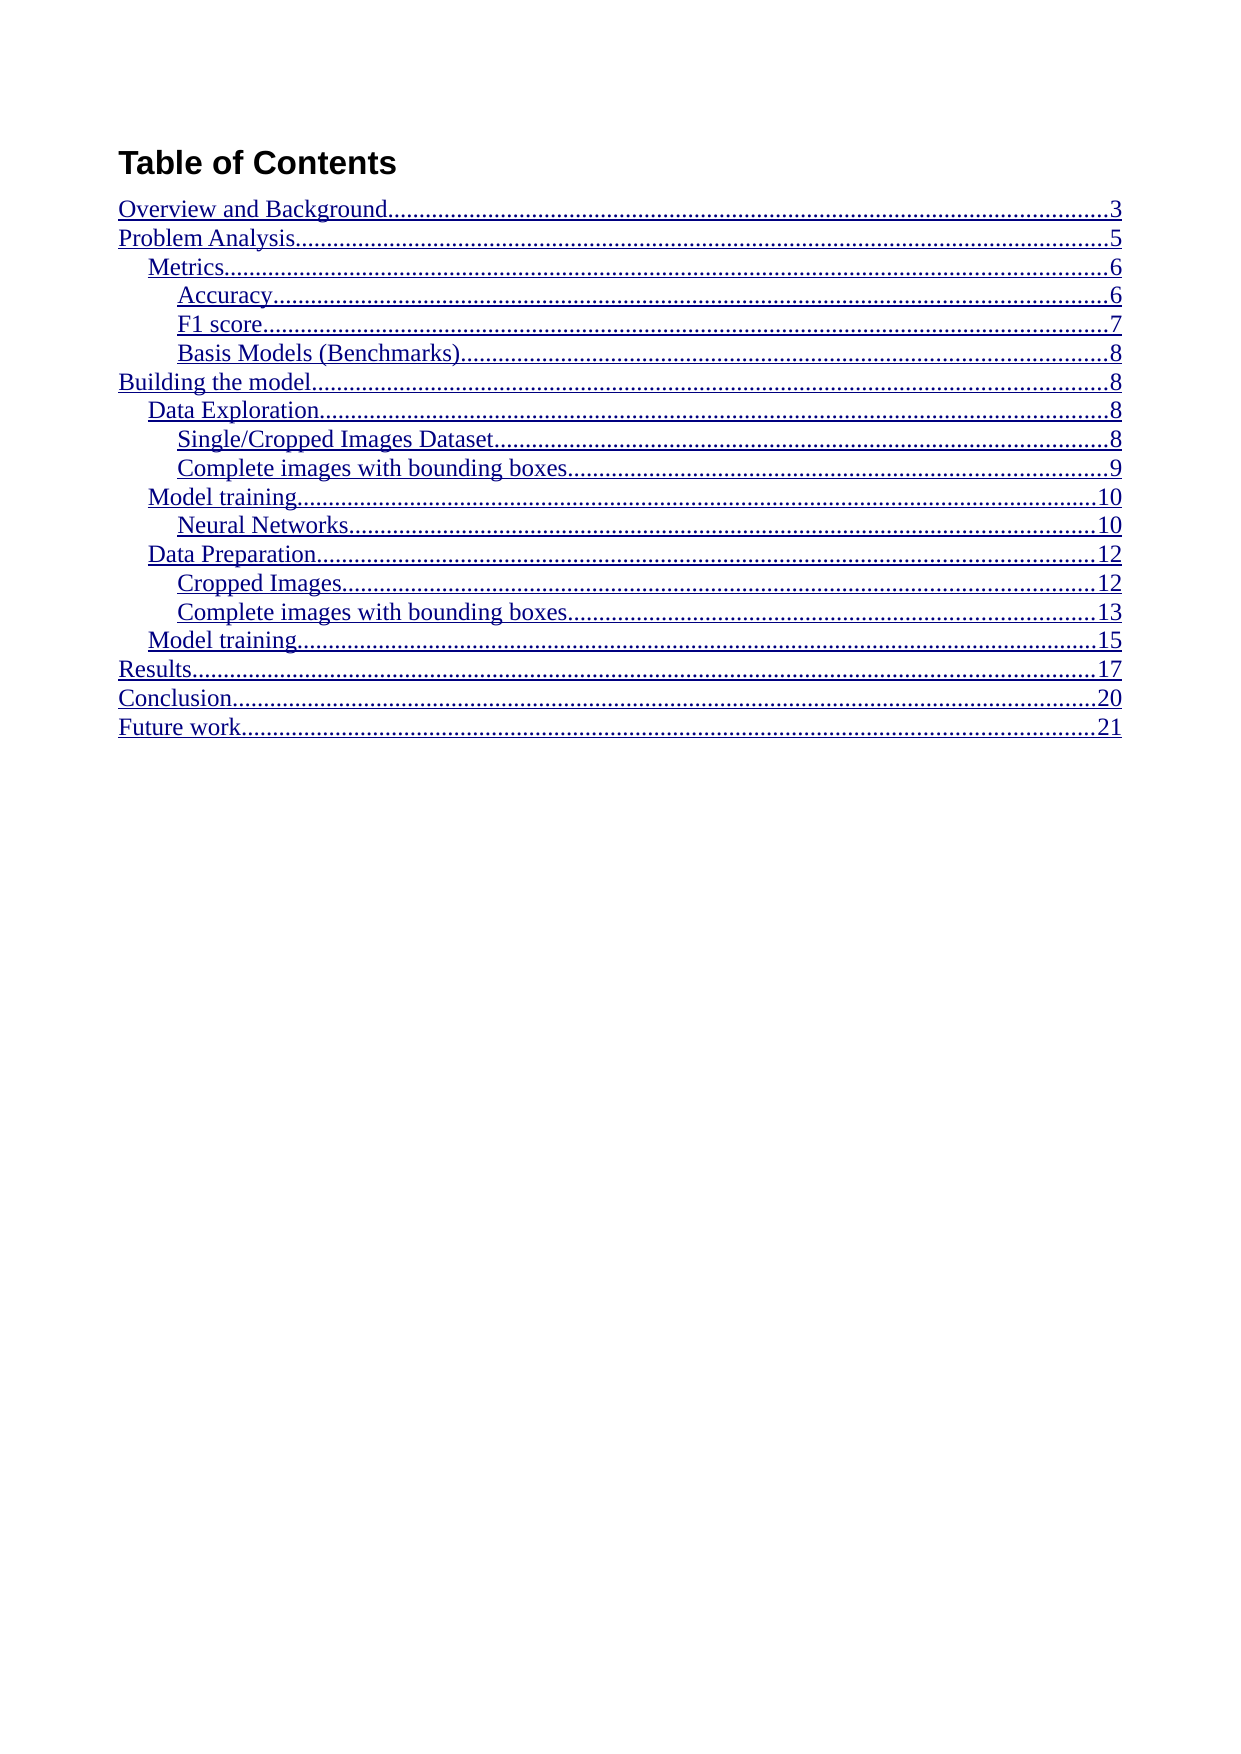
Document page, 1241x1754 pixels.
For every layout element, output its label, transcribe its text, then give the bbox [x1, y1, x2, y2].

text Model training 10 [148, 482, 1122, 507]
text Complete images with bounding boxes 13 [177, 597, 1122, 622]
text F1 score 7 [177, 309, 1122, 334]
text Neural Networks 10 [177, 510, 1122, 535]
text Single/Cropped Images Dataset 8 [177, 424, 1122, 449]
subtitle Table of Contents [118, 143, 1122, 182]
text Model training 15 [148, 625, 1122, 650]
text Problem Analysis 5 [118, 223, 1122, 248]
text Data Exploration 8 [148, 395, 1122, 420]
text Accuracy 6 [177, 280, 1122, 305]
text Future work 21 [118, 712, 1122, 737]
text Data Preparation 12 [148, 539, 1122, 564]
text Complete images with bounding boxes 9 [177, 453, 1122, 478]
text Results 17 [118, 654, 1122, 679]
text Basis Models (Benchmarks) 8 [177, 338, 1122, 363]
text Metrics 6 [148, 252, 1122, 277]
text Building the model 8 [118, 367, 1122, 392]
text Overview and Background 3 [118, 194, 1122, 219]
text Conclusion 20 [118, 683, 1122, 708]
text Cropped Images 12 [177, 568, 1122, 593]
